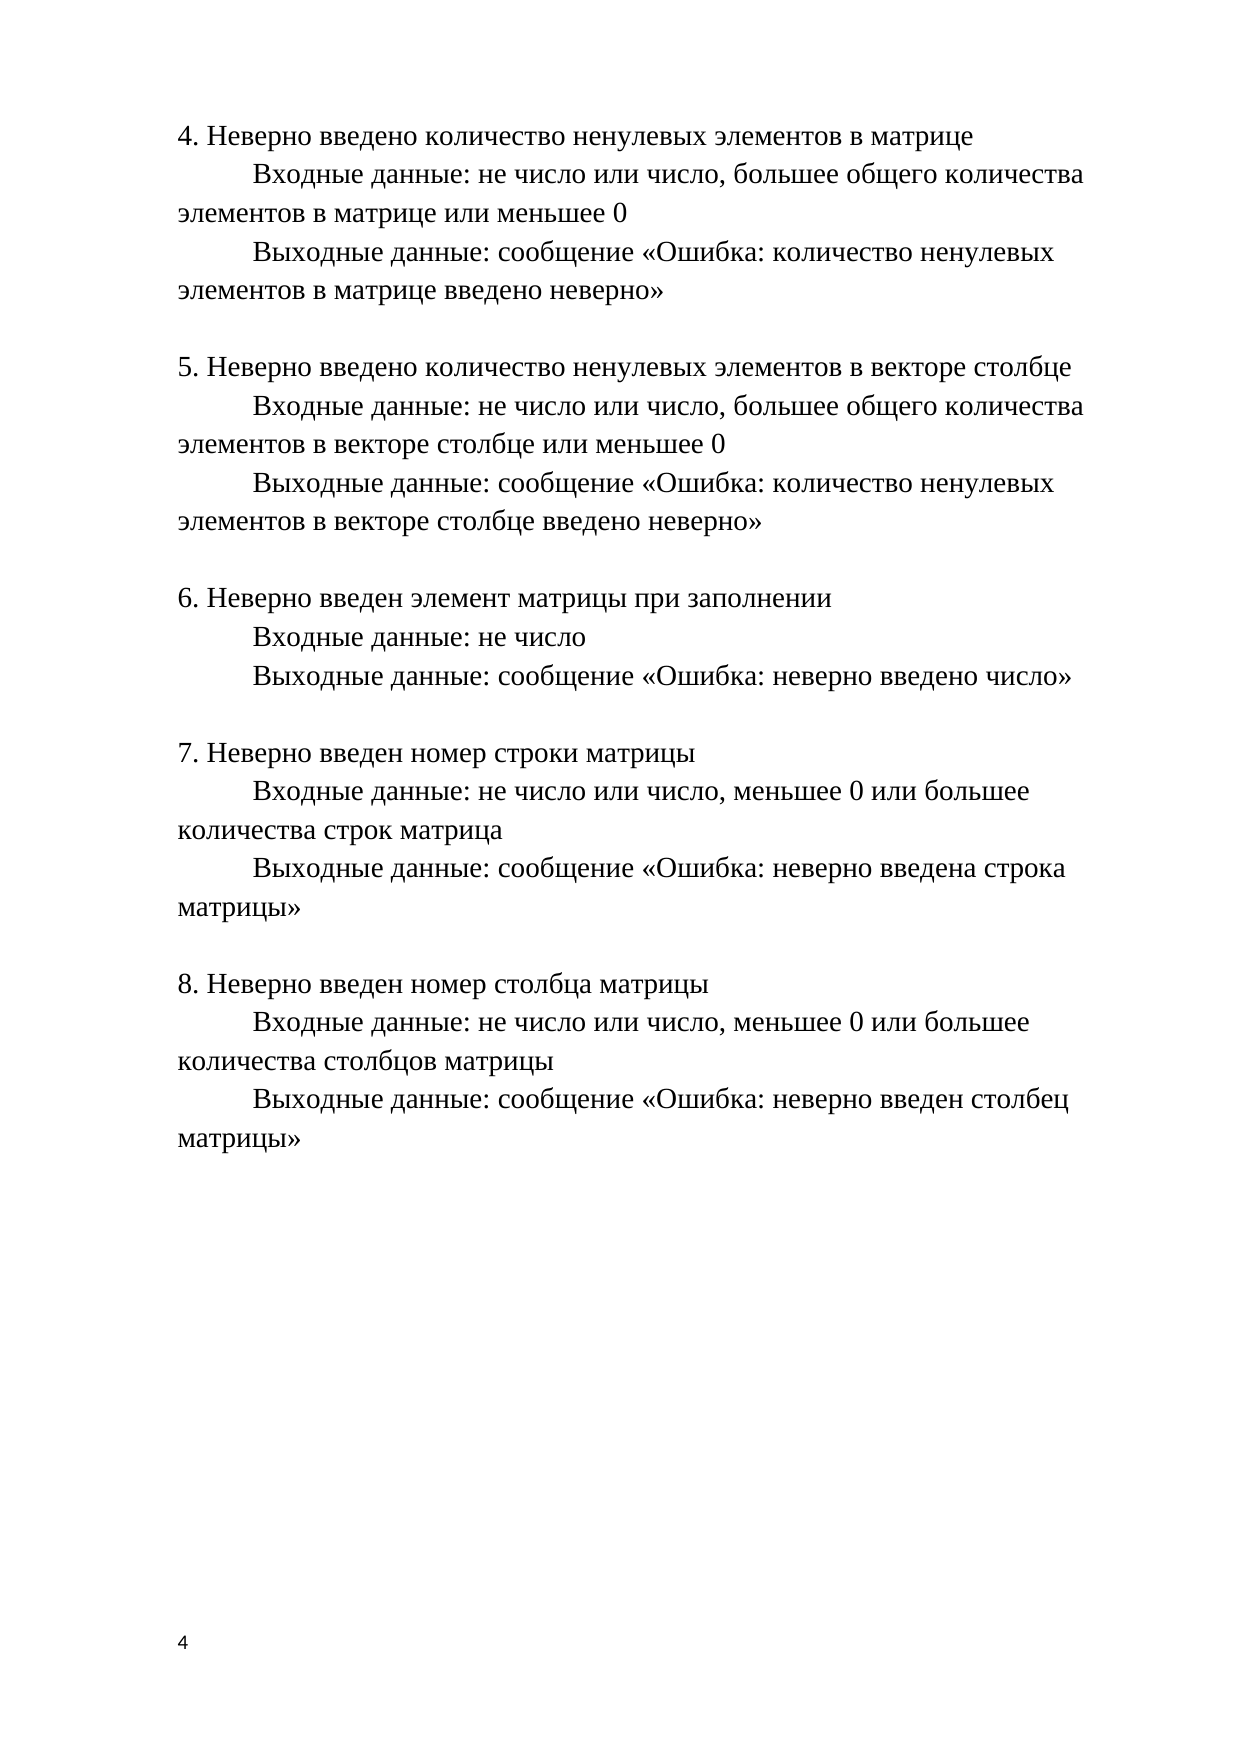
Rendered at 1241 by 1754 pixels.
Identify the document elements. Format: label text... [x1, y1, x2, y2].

list Выходные данные: сообщение «Ошибка: количество ненулевых элементов в векторе столбце введено неверно» [177, 465, 1152, 537]
list Выходные данные: сообщение «Ошибка: неверно введена строка матрицы» [177, 850, 1152, 922]
list 5. Неверно введено количество ненулевых элементов в векторе столбце [177, 349, 1152, 383]
list Входные данные: не число [177, 619, 1152, 653]
list Выходные данные: сообщение «Ошибка: неверно введен столбец матрицы» [177, 1082, 1152, 1154]
list 7. Неверно введен номер строки матрицы [177, 735, 1152, 768]
list Выходные данные: сообщение «Ошибка: неверно введено число» [177, 658, 1152, 691]
list Входные данные: не число или число, меньшее 0 или большее количества столбцов матрицы [177, 1004, 1152, 1077]
list Входные данные: не число или число, большее общего количества элементов в матрице или меньшее 0 [177, 157, 1152, 229]
list Входные данные: не число или число, большее общего количества элементов в векторе столбце или меньшее 0 [177, 388, 1152, 460]
list 6. Неверно введен элемент матрицы при заполнении [177, 581, 1152, 614]
list 8. Неверно введен номер столбца матрицы [177, 966, 1152, 999]
list Выходные данные: сообщение «Ошибка: количество ненулевых элементов в матрице введено неверно» [177, 234, 1152, 306]
list Входные данные: не число или число, меньшее 0 или большее количества строк матрица [177, 773, 1152, 845]
list 4. Неверно введено количество ненулевых элементов в матрице [177, 118, 1152, 152]
